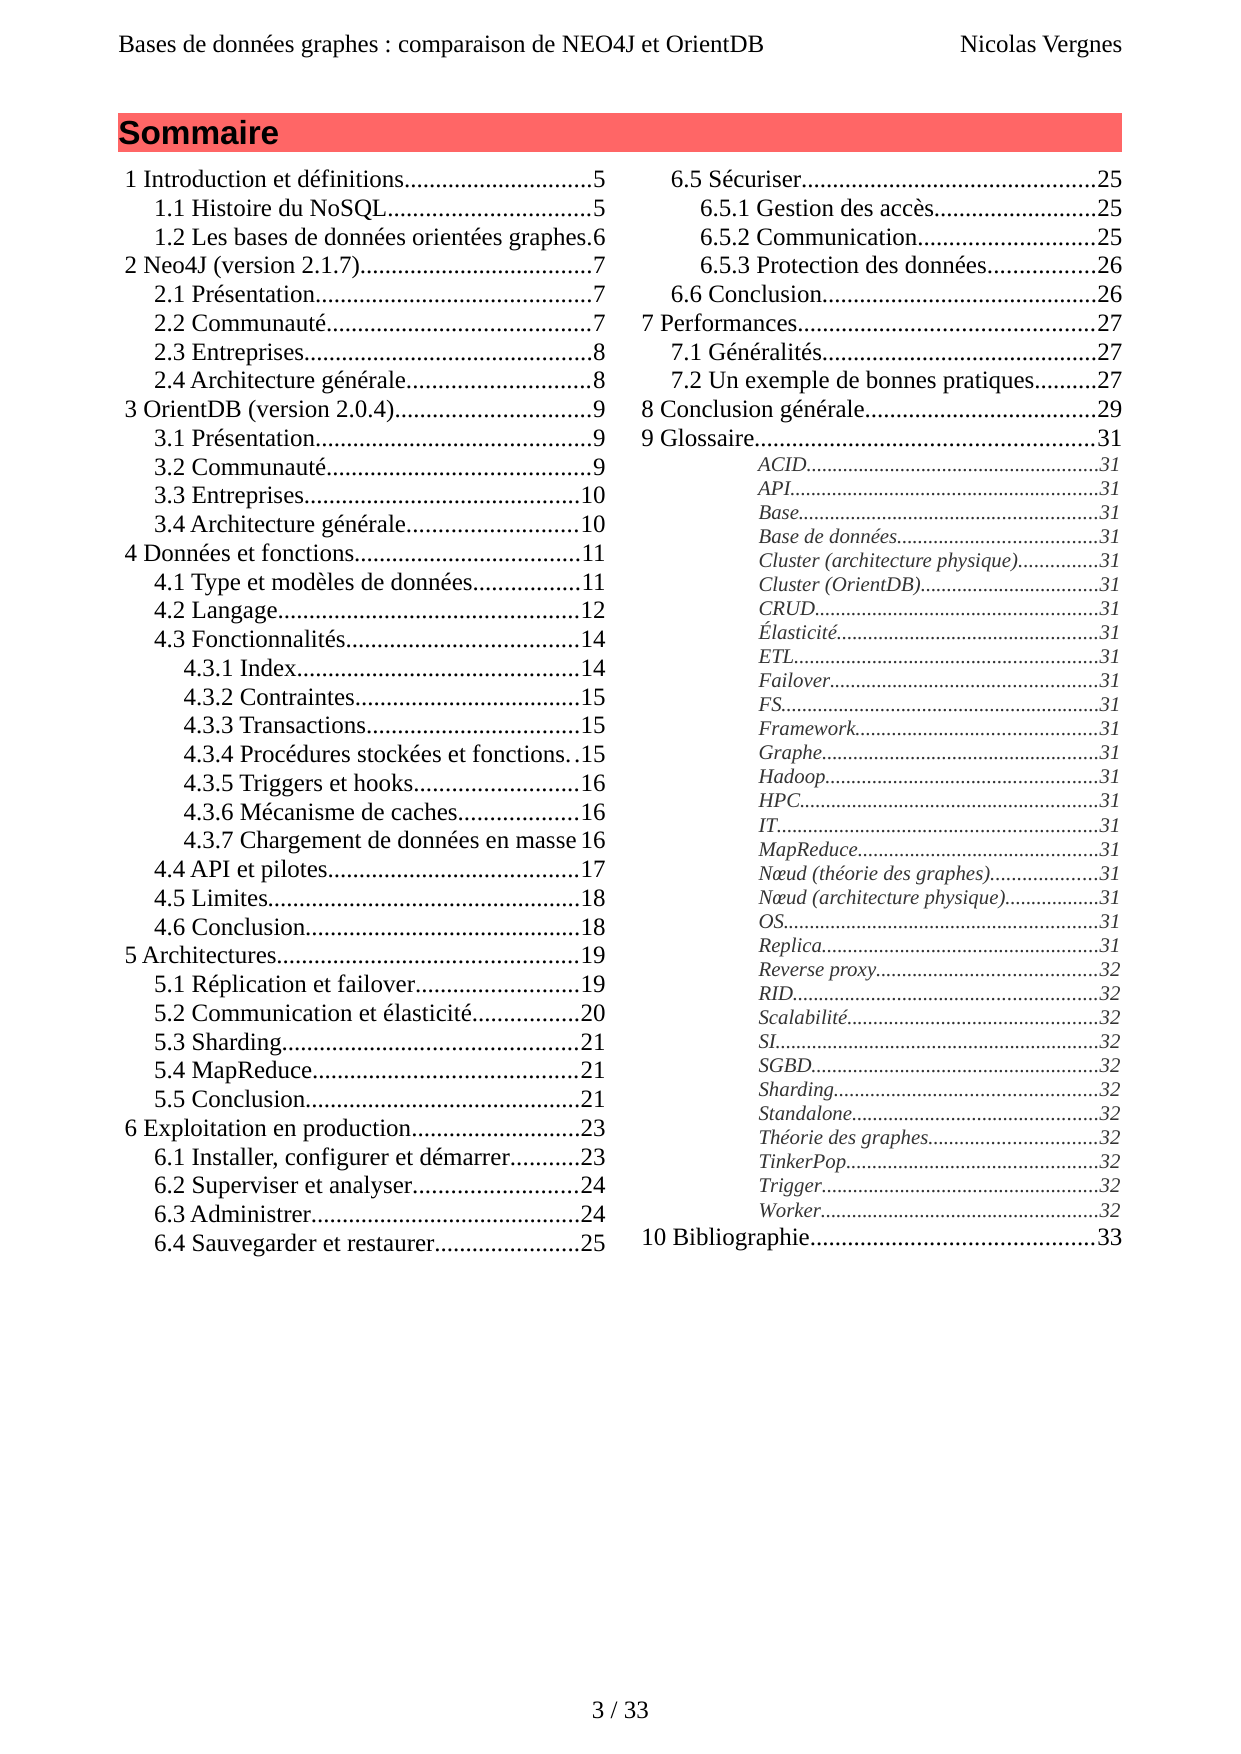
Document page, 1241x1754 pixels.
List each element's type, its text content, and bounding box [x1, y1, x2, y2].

text Nœud (théorie des graphes) 31 [753, 861, 1122, 885]
text 6.1 Installer, configurer et démarrer 23 [148, 1142, 605, 1170]
text Graphe 31 [753, 740, 1122, 764]
text 7.2 Un exemple de bonnes pratiques 27 [664, 365, 1122, 394]
text 6.6 Conclusion 26 [664, 279, 1122, 308]
text 2.2 Communauté 7 [148, 308, 605, 337]
text 6.5.3 Protection des données 26 [694, 250, 1122, 279]
text Hadoop 31 [753, 764, 1122, 788]
text 4.6 Conclusion 18 [148, 912, 605, 940]
text 3.3 Entreprises 10 [148, 480, 605, 509]
text 3.1 Présentation 9 [148, 423, 605, 452]
text 2.4 Architecture générale 8 [148, 365, 605, 394]
text 4.4 API et pilotes 17 [148, 854, 605, 883]
text HPC 31 [753, 788, 1122, 812]
text 5.3 Sharding 21 [148, 1027, 605, 1055]
text 4.3.4 Procédures stockées et fonctions 15 [177, 739, 605, 768]
text TinkerPop 32 [753, 1149, 1122, 1173]
text 4.3.2 Contraintes 15 [177, 682, 605, 710]
text 5 Architectures 19 [118, 940, 605, 969]
text OS 31 [753, 909, 1122, 933]
text Sharding 32 [753, 1077, 1122, 1101]
text SGBD 32 [753, 1053, 1122, 1077]
text API 31 [753, 476, 1122, 500]
text 7.1 Généralités 27 [664, 337, 1122, 365]
text 6.2 Superviser et analyser 24 [148, 1170, 605, 1199]
text 4.3.7 Chargement de données en masse 16 [177, 825, 605, 854]
text Replica 31 [753, 933, 1122, 957]
text 6.4 Sauvegarder et restaurer 25 [148, 1228, 605, 1257]
text 10 Bibliographie 33 [635, 1222, 1122, 1250]
text Reverse proxy 32 [753, 957, 1122, 981]
text 4.3.5 Triggers et hooks 16 [177, 768, 605, 797]
text Base de données 31 [753, 524, 1122, 548]
text 5.4 MapReduce 21 [148, 1055, 605, 1084]
subtitle Sommaire [118, 113, 1122, 152]
text 7 Performances 27 [635, 308, 1122, 337]
text 3 OrientDB (version 2.0.4) 9 [118, 394, 605, 423]
text 6.5 Sécuriser 25 [664, 164, 1122, 193]
text CRUD 31 [753, 596, 1122, 620]
text ACID 31 [753, 452, 1122, 476]
text 1 Introduction et définitions 5 [118, 164, 605, 193]
text 1.2 Les bases de données orientées graphes 6 [148, 222, 605, 250]
text 5.1 Réplication et failover 19 [148, 969, 605, 998]
text Failover 31 [753, 668, 1122, 692]
text ETL 31 [753, 644, 1122, 668]
text 2 Neo4J (version 2.1.7) 7 [118, 250, 605, 279]
text 4.1 Type et modèles de données 11 [148, 567, 605, 595]
text Théorie des graphes 32 [753, 1125, 1122, 1149]
text 6.5.1 Gestion des accès 25 [694, 193, 1122, 222]
text FS 31 [753, 692, 1122, 716]
text 4.3.6 Mécanisme de caches 16 [177, 797, 605, 825]
text 6.5.2 Communication 25 [694, 222, 1122, 250]
text IT 31 [753, 812, 1122, 837]
text Cluster (OrientDB) 31 [753, 572, 1122, 596]
text 3.2 Communauté 9 [148, 452, 605, 480]
text 5.5 Conclusion 21 [148, 1084, 605, 1113]
text Cluster (architecture physique) 31 [753, 548, 1122, 572]
text 3.4 Architecture générale 10 [148, 509, 605, 538]
text 2.1 Présentation 7 [148, 279, 605, 308]
text 4.3.1 Index 14 [177, 653, 605, 682]
text 4.2 Langage 12 [148, 595, 605, 624]
text Worker 32 [753, 1197, 1122, 1222]
text Élasticité 31 [753, 620, 1122, 644]
text 4.3.3 Transactions 15 [177, 710, 605, 739]
text 4 Données et fonctions 11 [118, 538, 605, 567]
text Scalabilité 32 [753, 1005, 1122, 1029]
text SI 32 [753, 1029, 1122, 1053]
text Trigger 32 [753, 1173, 1122, 1197]
text 6 Exploitation en production 23 [118, 1113, 605, 1142]
text 6.3 Administrer 24 [148, 1199, 605, 1228]
text Base 31 [753, 500, 1122, 524]
text MapReduce 31 [753, 837, 1122, 861]
text 4.3 Fonctionnalités 14 [148, 624, 605, 653]
text 2.3 Entreprises 8 [148, 337, 605, 365]
text 1.1 Histoire du NoSQL 5 [148, 193, 605, 222]
text 9 Glossaire 31 [635, 423, 1122, 452]
text Nœud (architecture physique) 31 [753, 885, 1122, 909]
text 4.5 Limites 18 [148, 883, 605, 912]
text Standalone 32 [753, 1101, 1122, 1125]
text 5.2 Communication et élasticité 20 [148, 998, 605, 1027]
text RID 32 [753, 981, 1122, 1005]
text 8 Conclusion générale 29 [635, 394, 1122, 423]
text Framework 31 [753, 716, 1122, 740]
